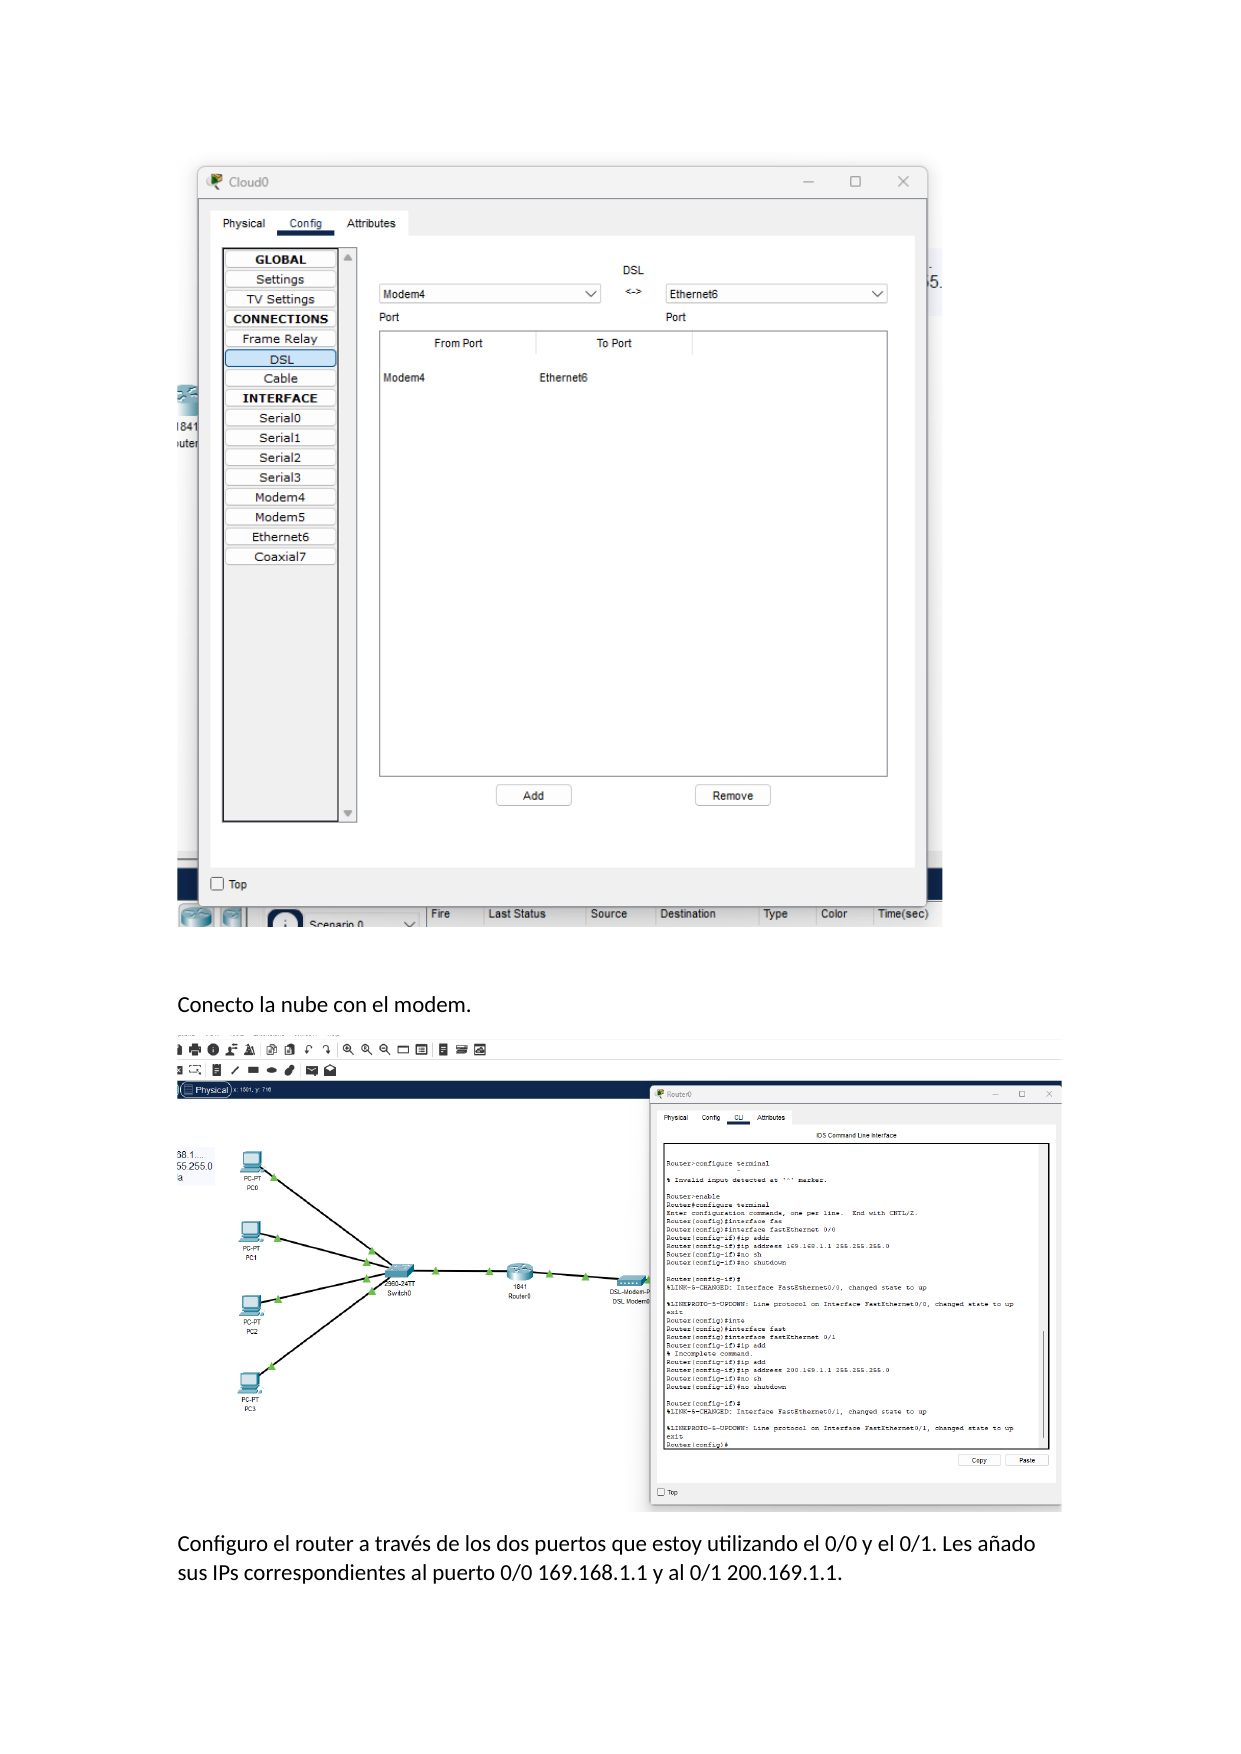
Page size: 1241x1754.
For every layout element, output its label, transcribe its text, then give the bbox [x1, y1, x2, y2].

text Configuro el router a través de los dos puertos que estoy utilizando el 0/0 y el 0/1. Les añado sus IPs correspondientes al puerto 0/0 169.168.1.1 y al 0/1 200.169.1.1. [177, 1529, 1063, 1586]
text Conecto la nube con el modem. [177, 990, 1063, 1018]
